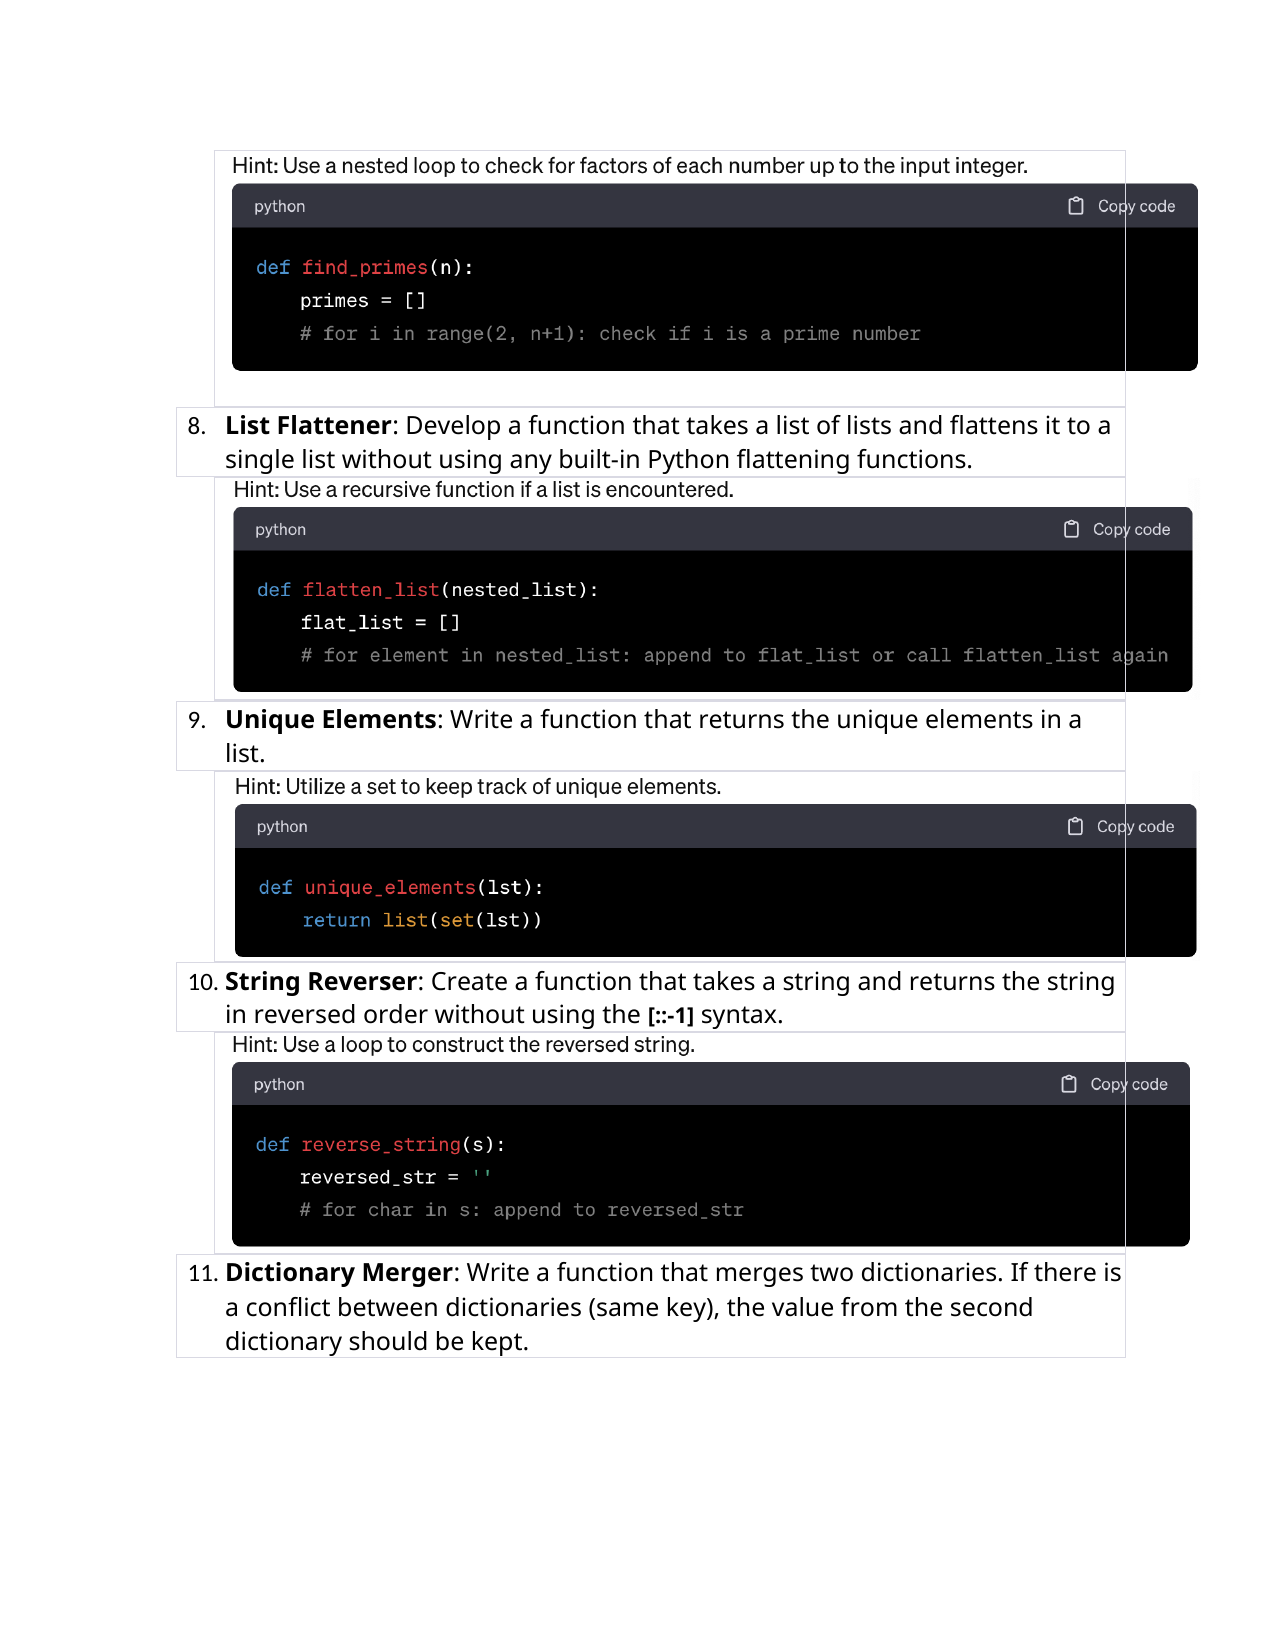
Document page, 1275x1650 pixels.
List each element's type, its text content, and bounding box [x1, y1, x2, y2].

list List Flattener: Develop a function that takes a list of lists and flattens it to a single list without using any built-in Python flattening functions. [177, 408, 1125, 476]
list Unique Elements: Write a function that returns the unique elements in a list. [177, 702, 1125, 770]
picture [225, 772, 1125, 961]
picture [1126, 151, 1200, 376]
list String Reverser: Create a function that takes a string and returns the string in reversed order without using the [::-1] syntax. [177, 963, 1125, 1031]
picture [1126, 771, 1200, 961]
picture [1126, 1033, 1200, 1253]
picture [1126, 478, 1200, 700]
list Dictionary Merger: Write a function that merges two dictionaries. If there is a conflict between dictionaries (same key), the value from the second dictionary should be kept. [177, 1255, 1125, 1357]
picture [225, 1033, 1125, 1253]
picture [225, 151, 1125, 376]
picture [225, 478, 1125, 699]
